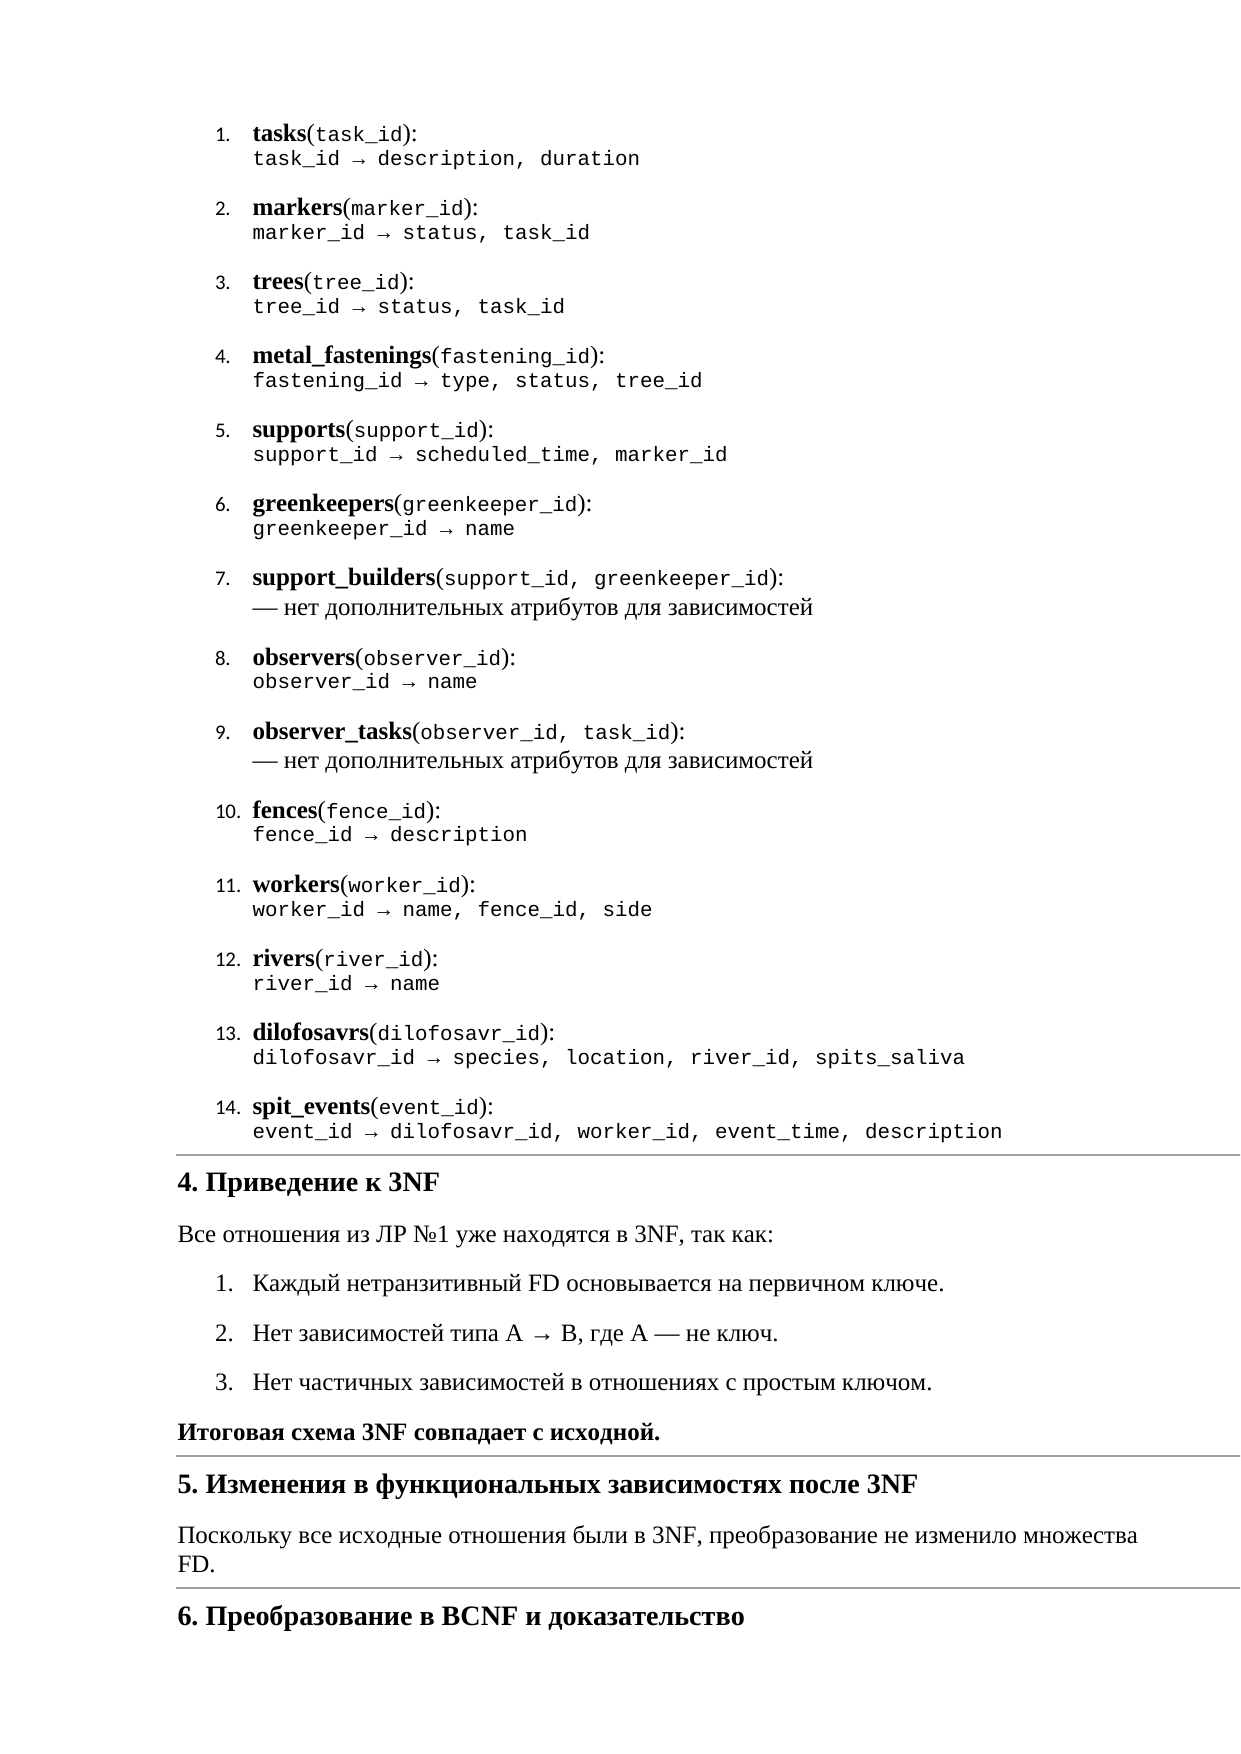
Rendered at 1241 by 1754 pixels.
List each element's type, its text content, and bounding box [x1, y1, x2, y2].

list markers(marker_id): marker_id → status, task_id [215, 192, 1152, 245]
text Поскольку все исходные отношения были в 3NF, преобразование не изменило множества FD. [177, 1520, 1152, 1578]
list supports(support_id): support_id → scheduled_time, marker_id [215, 414, 1152, 468]
list workers(worker_id): worker_id → name, fence_id, side [215, 869, 1152, 922]
text Итоговая схема 3NF совпадает с исходной. [177, 1417, 1152, 1446]
text Все отношения из ЛР №1 уже находятся в 3NF, так как: [177, 1219, 1152, 1247]
list observer_tasks(observer_id, task_id): — нет дополнительных атрибутов для зависимостей [215, 716, 1152, 774]
list tasks(task_id): task_id → description, duration [215, 118, 1152, 171]
list dilofosavrs(dilofosavr_id): dilofosavr_id → species, location, river_id, spits_saliva [215, 1017, 1152, 1070]
subtitle 5. Изменения в функциональных зависимостях после 3NF [177, 1467, 1152, 1499]
list support_builders(support_id, greenkeeper_id): — нет дополнительных атрибутов для зависимостей [215, 562, 1152, 621]
subtitle 4. Приведение к 3NF [177, 1166, 1152, 1198]
list observers(observer_id): observer_id → name [215, 642, 1152, 695]
list Каждый нетранзитивный FD основывается на первичном ключе. [215, 1268, 1152, 1297]
list metal_fastenings(fastening_id): fastening_id → type, status, tree_id [215, 340, 1152, 393]
subtitle 6. Преобразование в BCNF и доказательство [177, 1599, 1152, 1631]
list spit_events(event_id): event_id → dilofosavr_id, worker_id, event_time, description [215, 1091, 1152, 1144]
list Нет зависимостей типа A → B, где A — не ключ. [215, 1318, 1152, 1347]
list Нет частичных зависимостей в отношениях с простым ключом. [215, 1367, 1152, 1396]
list greenkeepers(greenkeeper_id): greenkeeper_id → name [215, 488, 1152, 542]
list trees(tree_id): tree_id → status, task_id [215, 266, 1152, 319]
list rivers(river_id): river_id → name [215, 943, 1152, 996]
list fences(fence_id): fence_id → description [215, 795, 1152, 848]
